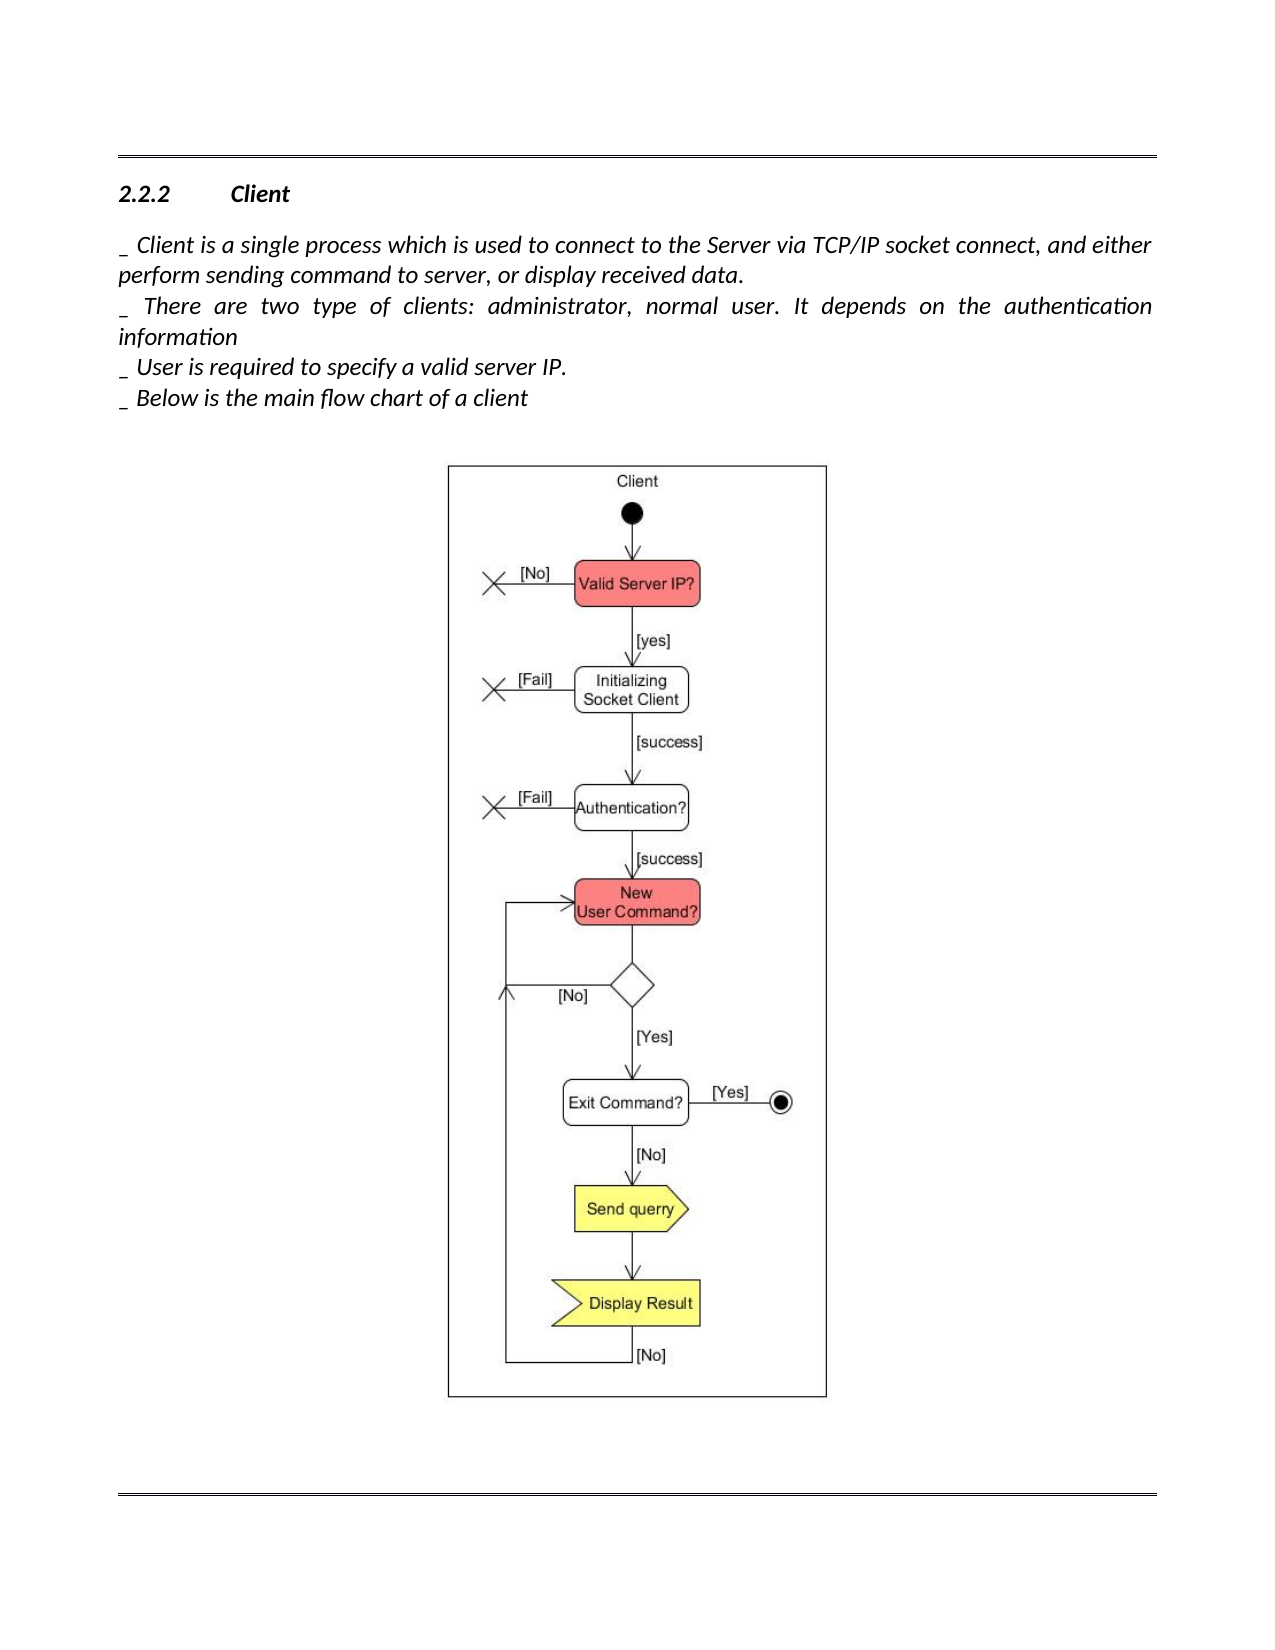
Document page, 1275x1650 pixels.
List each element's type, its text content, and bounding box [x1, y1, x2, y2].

text _ There are two type of clients: administrator, normal user. It depends on the authentication information [118, 290, 1157, 351]
subtitle Client [118, 178, 1157, 208]
picture [426, 442, 850, 1421]
text _ Client is a single process which is used to connect to the Server via TCP/IP socket connect, and either perform sending command to server, or display received data. [118, 229, 1157, 290]
text _ Below is the main flow chart of a client [118, 382, 1157, 412]
text _ User is required to specify a valid server IP. [118, 351, 1157, 382]
